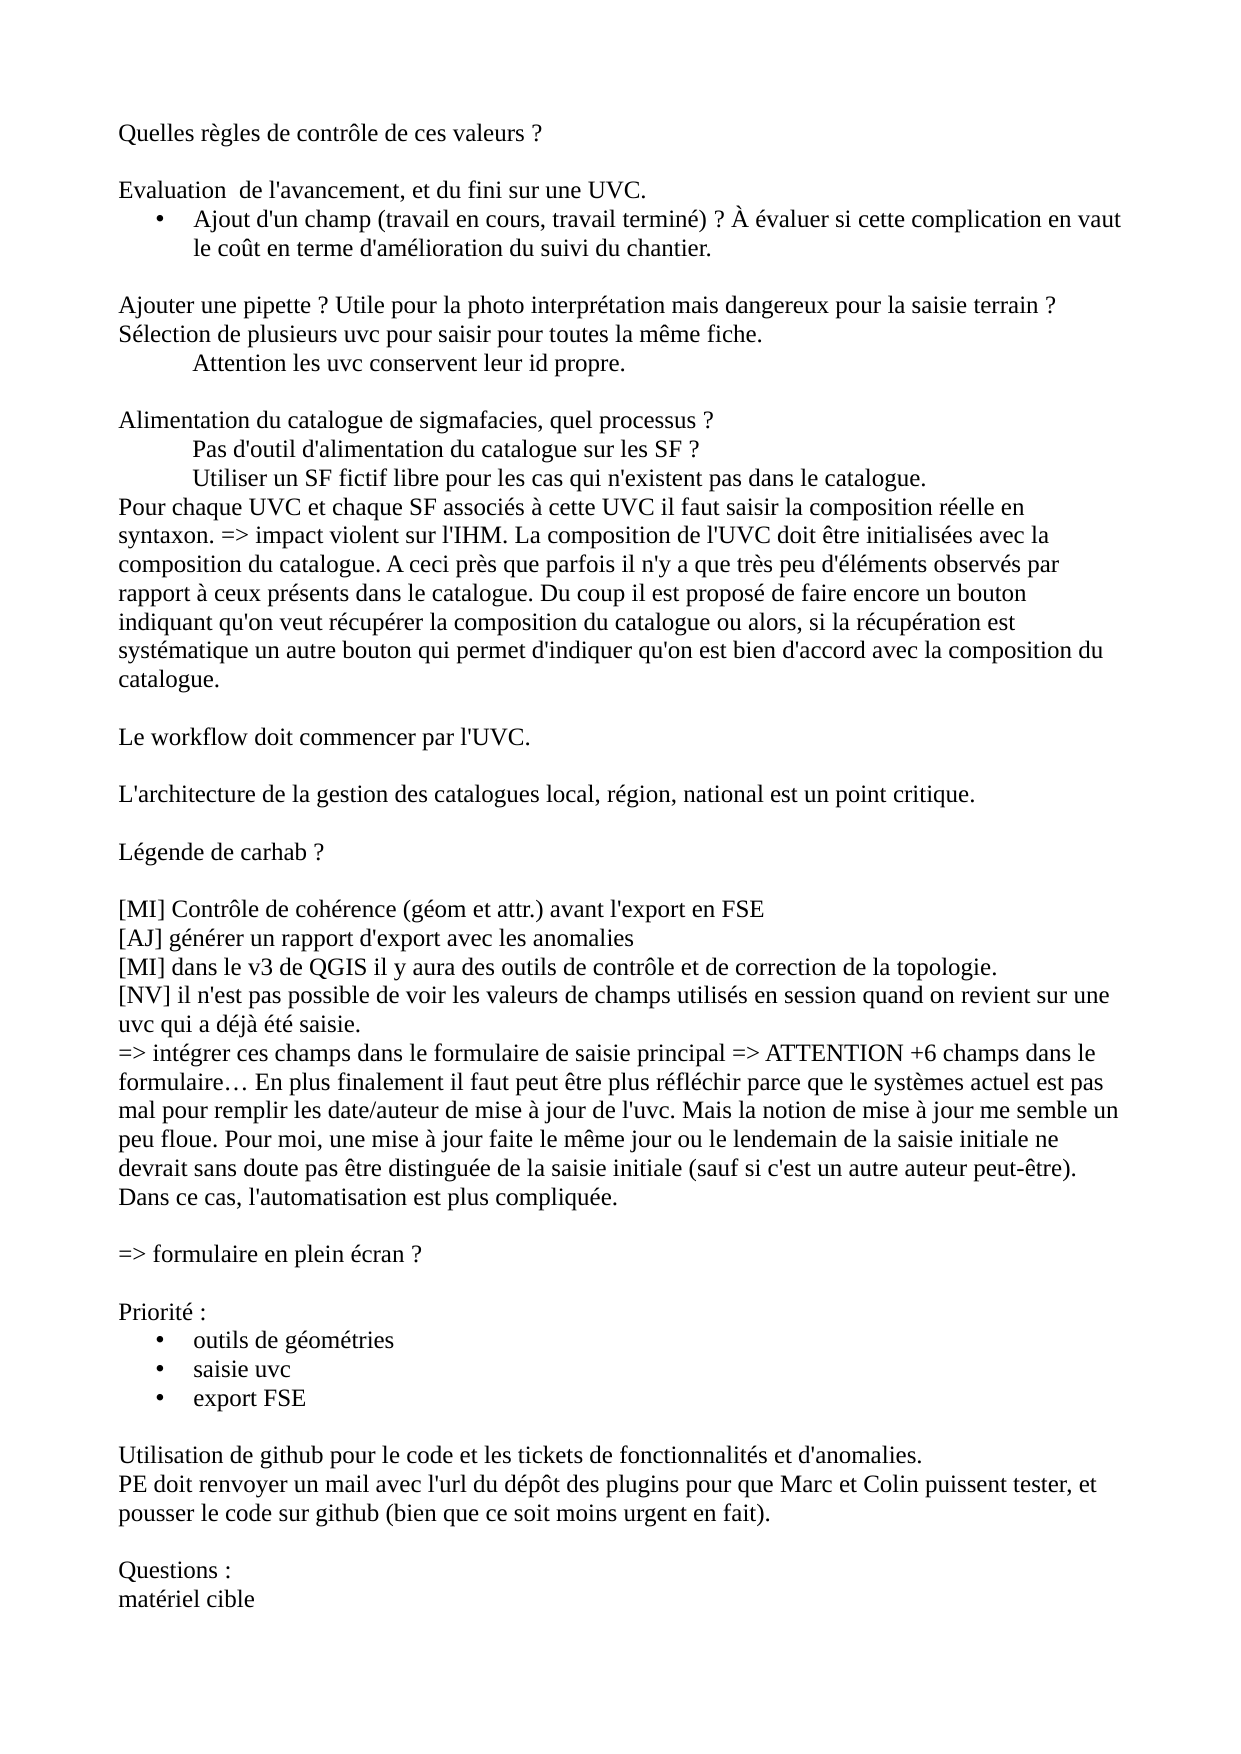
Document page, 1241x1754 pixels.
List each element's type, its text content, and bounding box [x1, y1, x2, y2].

text [MI] dans le v3 de QGIS il y aura des outils de contrôle et de correction de la topologie. [118, 952, 1122, 981]
text Pas d'outil d'alimentation du catalogue sur les SF ? [118, 434, 1122, 463]
text Alimentation du catalogue de sigmafacies, quel processus ? [118, 406, 1122, 434]
list Ajout d'un champ (travail en cours, travail terminé) ? À évaluer si cette complication en vaut le coût en terme d'amélioration du suivi du chantier. [156, 204, 1122, 262]
text matériel cible [118, 1584, 1122, 1613]
text [NV] il n'est pas possible de voir les valeurs de champs utilisés en session quand on revient sur une uvc qui a déjà été saisie. [118, 981, 1122, 1038]
text Attention les uvc conservent leur id propre. [118, 348, 1122, 377]
text => formulaire en plein écran ? [118, 1239, 1122, 1268]
text Utilisation de github pour le code et les tickets de fonctionnalités et d'anomalies. [118, 1441, 1122, 1469]
text L'architecture de la gestion des catalogues local, région, national est un point critique. [118, 779, 1122, 808]
text => intégrer ces champs dans le formulaire de saisie principal => ATTENTION +6 champs dans le formulaire… En plus finalement il faut peut être plus réfléchir parce que le systèmes actuel est pas mal pour remplir les date/auteur de mise à jour de l'uvc. Mais la notion de mise à jour me semble un peu floue. Pour moi, une mise à jour faite le même jour ou le lendemain de la saisie initiale ne devrait sans doute pas être distinguée de la saisie initiale (sauf si c'est un autre auteur peut-être). Dans ce cas, l'automatisation est plus compliquée. [118, 1038, 1122, 1211]
text Le workflow doit commencer par l'UVC. [118, 722, 1122, 751]
text [MI] Contrôle de cohérence (géom et attr.) avant l'export en FSE [118, 894, 1122, 923]
text Utiliser un SF fictif libre pour les cas qui n'existent pas dans le catalogue. [118, 463, 1122, 492]
text Quelles règles de contrôle de ces valeurs ? [118, 118, 1122, 147]
list outils de géométries [156, 1326, 1122, 1354]
text [AJ] générer un rapport d'export avec les anomalies [118, 923, 1122, 952]
text Pour chaque UVC et chaque SF associés à cette UVC il faut saisir la composition réelle en syntaxon. => impact violent sur l'IHM. La composition de l'UVC doit être initialisées avec la composition du catalogue. A ceci près que parfois il n'y a que très peu d'éléments observés par rapport à ceux présents dans le catalogue. Du coup il est proposé de faire encore un bouton indiquant qu'on veut récupérer la composition du catalogue ou alors, si la récupération est systématique un autre bouton qui permet d'indiquer qu'on est bien d'accord avec la composition du catalogue. [118, 492, 1122, 693]
text Priorité : [118, 1297, 1122, 1326]
list saisie uvc [156, 1354, 1122, 1383]
text Ajouter une pipette ? Utile pour la photo interprétation mais dangereux pour la saisie terrain ? [118, 291, 1122, 319]
text Evaluation de l'avancement, et du fini sur une UVC. [118, 176, 1122, 204]
text Légende de carhab ? [118, 837, 1122, 866]
text Questions : [118, 1556, 1122, 1584]
text PE doit renvoyer un mail avec l'url du dépôt des plugins pour que Marc et Colin puissent tester, et pousser le code sur github (bien que ce soit moins urgent en fait). [118, 1469, 1122, 1527]
text Sélection de plusieurs uvc pour saisir pour toutes la même fiche. [118, 319, 1122, 348]
list export FSE [156, 1383, 1122, 1412]
